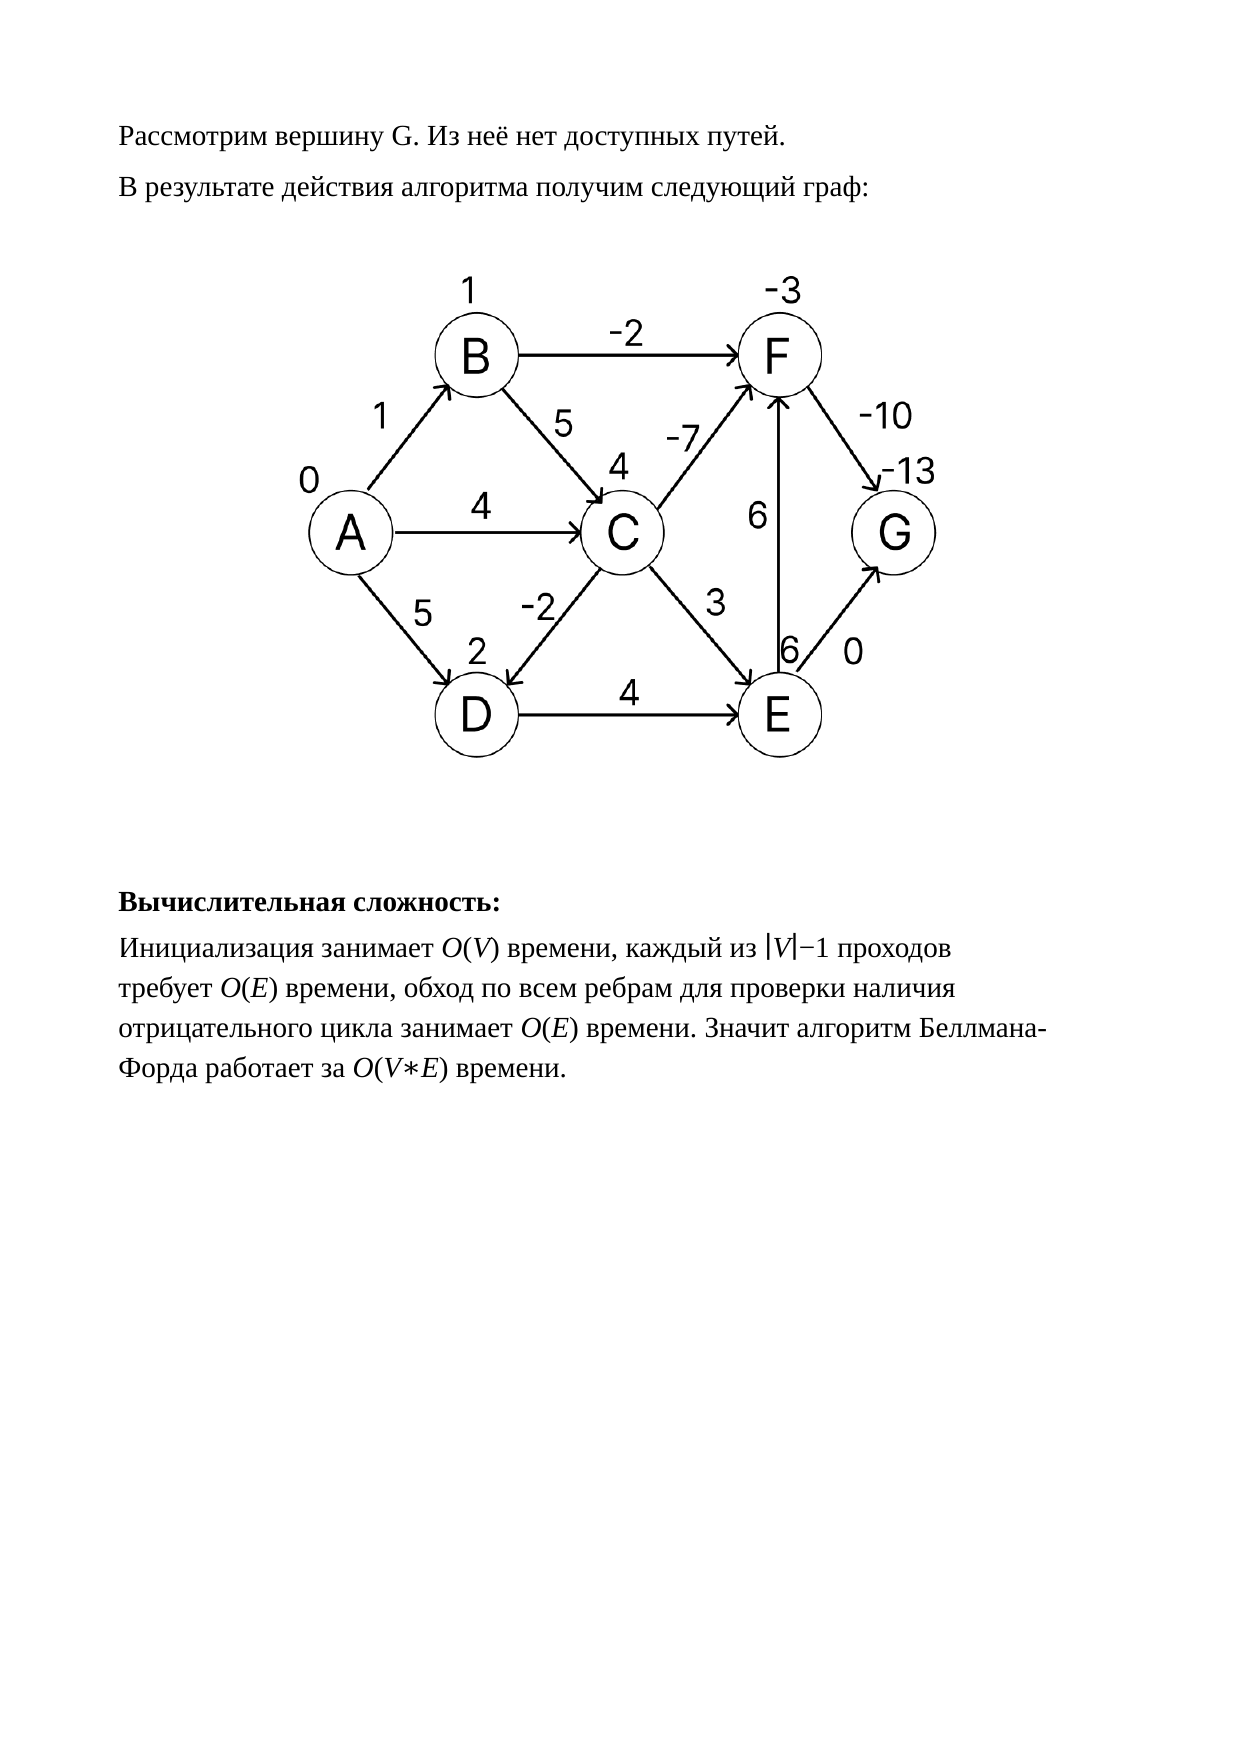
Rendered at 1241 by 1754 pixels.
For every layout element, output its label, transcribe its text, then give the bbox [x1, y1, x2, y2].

picture [264, 220, 977, 801]
text Инициализация занимает O(V) времени, каждый из ∣V∣−1 проходов требует O(E) времени, обход по всем ребрам для проверки наличия отрицательного цикла занимает O(E) времени. Значит алгоритм Беллмана-Форда работает за O(V∗E) времени. [118, 930, 1122, 1084]
text Рассмотрим вершину G. Из неё нет доступных путей. [118, 118, 1122, 152]
subtitle Вычислительная сложность: [118, 884, 1122, 917]
text В результате действия алгоритма получим следующий граф: [118, 169, 1122, 203]
